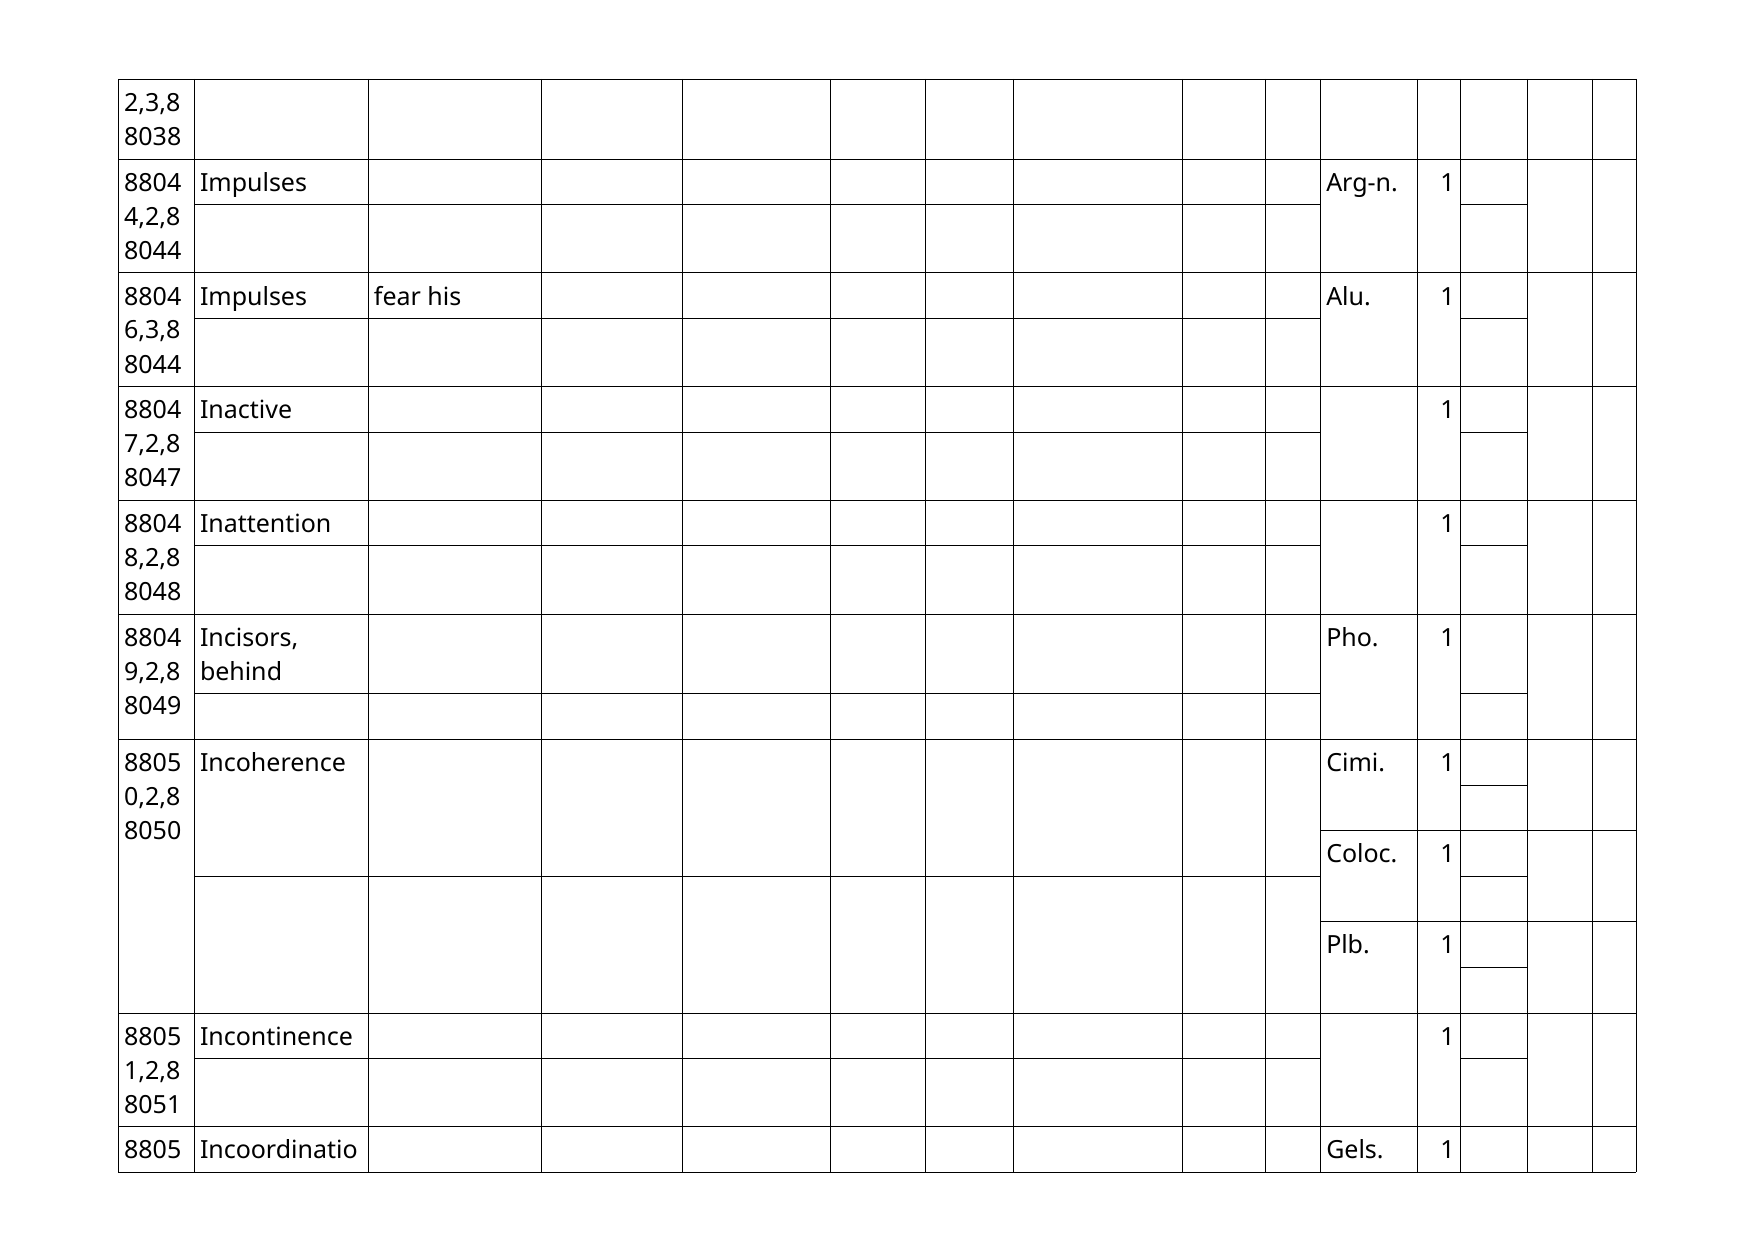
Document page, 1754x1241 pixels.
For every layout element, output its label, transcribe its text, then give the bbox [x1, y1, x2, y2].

table_cell [1014, 160, 1182, 204]
table_cell [369, 694, 541, 739]
table_cell [542, 501, 682, 545]
table_cell [1183, 80, 1265, 158]
table_cell [1014, 387, 1182, 432]
table_cell [1528, 1014, 1592, 1126]
table_cell [195, 1059, 368, 1126]
table_cell [195, 80, 368, 158]
table_cell [831, 1014, 925, 1058]
table_cell [542, 615, 682, 693]
table_cell [1183, 615, 1265, 693]
table_cell 8805 [119, 1127, 194, 1172]
table_cell Coloc. [1321, 831, 1417, 921]
table_cell [926, 160, 1013, 204]
table_cell [831, 694, 925, 739]
table_cell [1461, 1127, 1527, 1172]
table_cell [1014, 1014, 1182, 1058]
table_cell [1014, 433, 1182, 500]
table_cell [1266, 694, 1320, 739]
table_cell 1 [1418, 160, 1460, 272]
table_cell [542, 546, 682, 613]
table_cell [1183, 387, 1265, 432]
table_cell [683, 694, 830, 739]
table_cell [926, 80, 1013, 158]
table_cell [369, 205, 541, 272]
table_cell [1183, 694, 1265, 739]
table_cell [369, 160, 541, 204]
table_cell 1 [1418, 831, 1460, 921]
table_cell [1593, 80, 1636, 158]
table_cell [926, 205, 1013, 272]
table_cell Inattention [195, 501, 368, 545]
table_cell [542, 319, 682, 386]
table_cell [1593, 1127, 1636, 1172]
table_cell [369, 615, 541, 693]
table_cell [831, 546, 925, 613]
table_cell [1014, 319, 1182, 386]
table_cell [195, 319, 368, 386]
table_cell [1528, 160, 1592, 272]
table_cell [926, 1059, 1013, 1126]
table_cell [1528, 387, 1592, 500]
table_cell [1266, 877, 1320, 1013]
table_cell [1528, 80, 1592, 158]
table_cell 1 [1418, 273, 1460, 386]
table_cell [1528, 615, 1592, 739]
table_cell [683, 546, 830, 613]
table_cell [1183, 205, 1265, 272]
table_cell [1461, 740, 1527, 784]
table_cell [831, 273, 925, 318]
table_cell [542, 877, 682, 1013]
table_cell [1014, 501, 1182, 545]
table_cell [1321, 501, 1417, 613]
table_cell [369, 319, 541, 386]
table_cell 88048,2,88048 [119, 501, 194, 613]
table_cell [1461, 319, 1527, 386]
table_cell [1266, 1059, 1320, 1126]
table_cell [542, 740, 682, 876]
table_cell [1183, 877, 1265, 1013]
table_cell 1 [1418, 387, 1460, 500]
table_cell [926, 273, 1013, 318]
table_cell [1528, 831, 1592, 921]
table_cell [1266, 1014, 1320, 1058]
table_cell [1266, 205, 1320, 272]
table_cell Arg-n. [1321, 160, 1417, 272]
table_cell [683, 501, 830, 545]
table_cell [926, 694, 1013, 739]
table_cell Plb. [1321, 922, 1417, 1013]
table_cell [831, 615, 925, 693]
table_cell [831, 1059, 925, 1126]
table_cell [683, 387, 830, 432]
table_cell [542, 1127, 682, 1172]
table_cell [1183, 740, 1265, 876]
table_cell Incoherence [195, 740, 368, 876]
table_cell [683, 877, 830, 1013]
table_cell [926, 433, 1013, 500]
table_cell [1321, 1014, 1417, 1126]
table_cell [1183, 160, 1265, 204]
table_cell [1461, 501, 1527, 545]
table_cell [542, 80, 682, 158]
table_cell [1266, 80, 1320, 158]
table_cell [369, 387, 541, 432]
table_cell [1593, 740, 1636, 830]
table_cell [831, 433, 925, 500]
table_cell [831, 1127, 925, 1172]
table_cell [1266, 387, 1320, 432]
table_cell [1321, 80, 1417, 158]
table_cell 88047,2,88047 [119, 387, 194, 500]
table_cell [1593, 387, 1636, 500]
table_cell [1461, 786, 1527, 830]
table_cell [926, 1014, 1013, 1058]
table_cell Incoordinatio [195, 1127, 368, 1172]
table_cell [369, 501, 541, 545]
table_cell [1528, 740, 1592, 830]
table_cell [542, 1059, 682, 1126]
table_cell [1593, 922, 1636, 1013]
table_cell [926, 319, 1013, 386]
table_cell [195, 877, 368, 1013]
table_cell Incisors, behind [195, 615, 368, 693]
table_cell [542, 273, 682, 318]
table_cell [1593, 615, 1636, 739]
table_cell [683, 1014, 830, 1058]
table_cell [1183, 273, 1265, 318]
table_cell [542, 694, 682, 739]
table_cell [1014, 80, 1182, 158]
table_cell Alu. [1321, 273, 1417, 386]
table_cell [1461, 831, 1527, 876]
table_cell [683, 160, 830, 204]
table_cell [1266, 615, 1320, 693]
table_cell [1461, 433, 1527, 500]
table_cell 88051,2,88051 [119, 1014, 194, 1126]
table_cell Pho. [1321, 615, 1417, 739]
table_cell [369, 1127, 541, 1172]
table_cell [1593, 501, 1636, 613]
table_cell [1014, 273, 1182, 318]
table_cell [683, 740, 830, 876]
table_cell [1461, 546, 1527, 613]
table_cell [1461, 968, 1527, 1013]
table_cell [926, 877, 1013, 1013]
table_cell [1461, 160, 1527, 204]
table_cell [1321, 387, 1417, 500]
table_cell [195, 546, 368, 613]
table_cell [542, 433, 682, 500]
table_cell [369, 546, 541, 613]
table_cell [1528, 273, 1592, 386]
table_cell [926, 387, 1013, 432]
table_cell [831, 387, 925, 432]
table_cell [1014, 205, 1182, 272]
table_cell 1 [1418, 1014, 1460, 1126]
table_cell [542, 205, 682, 272]
table_cell [1461, 273, 1527, 318]
table_cell [831, 740, 925, 876]
table_cell [683, 615, 830, 693]
table_cell [1183, 1059, 1265, 1126]
table_cell [1461, 205, 1527, 272]
table_cell [369, 80, 541, 158]
table_cell [1183, 433, 1265, 500]
table_cell [831, 80, 925, 158]
table_cell [1183, 501, 1265, 545]
table_cell [683, 273, 830, 318]
table_cell [926, 546, 1013, 613]
table_cell [831, 877, 925, 1013]
table_cell [1528, 501, 1592, 613]
table_cell [369, 433, 541, 500]
table_cell 2,3,88038 [119, 80, 194, 158]
table_cell [926, 740, 1013, 876]
table_cell [1266, 1127, 1320, 1172]
table_cell [1461, 1014, 1527, 1058]
table_cell [369, 1014, 541, 1058]
table_cell [683, 205, 830, 272]
table_cell 1 [1418, 615, 1460, 739]
table_cell [369, 877, 541, 1013]
table_cell [1461, 615, 1527, 693]
table_cell [1266, 740, 1320, 876]
table_cell 88046,3,88044 [119, 273, 194, 386]
table_cell Inactive [195, 387, 368, 432]
table_cell [926, 615, 1013, 693]
table_cell [195, 205, 368, 272]
table_cell [369, 1059, 541, 1126]
table_cell 88044,2,88044 [119, 160, 194, 272]
table_cell 1 [1418, 922, 1460, 1013]
table_cell [1418, 80, 1460, 158]
table_cell Gels. [1321, 1127, 1417, 1172]
table_cell [195, 433, 368, 500]
table_cell [1266, 273, 1320, 318]
table_cell 88049,2,88049 [119, 615, 194, 739]
table_cell [1183, 1127, 1265, 1172]
table_cell [1461, 387, 1527, 432]
table_cell [1014, 615, 1182, 693]
table_cell [683, 1059, 830, 1126]
table_cell [542, 160, 682, 204]
table_cell [683, 80, 830, 158]
table_cell [1183, 546, 1265, 613]
table_cell Impulses [195, 273, 368, 318]
table_cell [1014, 1059, 1182, 1126]
table_cell Incontinence [195, 1014, 368, 1058]
table_cell [195, 694, 368, 739]
table_cell [1593, 1014, 1636, 1126]
table_cell [542, 387, 682, 432]
table_cell [1593, 831, 1636, 921]
table_cell [1014, 1127, 1182, 1172]
table_cell Impulses [195, 160, 368, 204]
table_cell [1266, 319, 1320, 386]
table_cell fear his [369, 273, 541, 318]
table_cell [1183, 1014, 1265, 1058]
table_cell [831, 160, 925, 204]
table_cell [831, 319, 925, 386]
table_cell [926, 501, 1013, 545]
table_cell [1461, 922, 1527, 967]
table_cell [1266, 501, 1320, 545]
table_cell 88050,2,88050 [119, 740, 194, 1013]
table_cell 1 [1418, 501, 1460, 613]
table_cell [683, 433, 830, 500]
table_cell [1461, 694, 1527, 739]
table_cell [683, 1127, 830, 1172]
table_cell [831, 205, 925, 272]
table_cell [1183, 319, 1265, 386]
table_cell [926, 1127, 1013, 1172]
table_cell [1593, 273, 1636, 386]
table_cell 1 [1418, 1127, 1460, 1172]
table_cell 1 [1418, 740, 1460, 830]
table_cell [369, 740, 541, 876]
table_cell Cimi. [1321, 740, 1417, 830]
table_cell [831, 501, 925, 545]
table_cell [1014, 740, 1182, 876]
table_cell [1266, 546, 1320, 613]
table_cell [1266, 160, 1320, 204]
table_cell [1593, 160, 1636, 272]
table_cell [1461, 80, 1527, 158]
table_cell [1528, 922, 1592, 1013]
table_cell [1014, 694, 1182, 739]
table_cell [1461, 1059, 1527, 1126]
table_cell [1014, 546, 1182, 613]
table_cell [542, 1014, 682, 1058]
table_cell [1014, 877, 1182, 1013]
table_cell [1266, 433, 1320, 500]
table_cell [1461, 877, 1527, 921]
table_cell [1528, 1127, 1592, 1172]
table_cell [683, 319, 830, 386]
